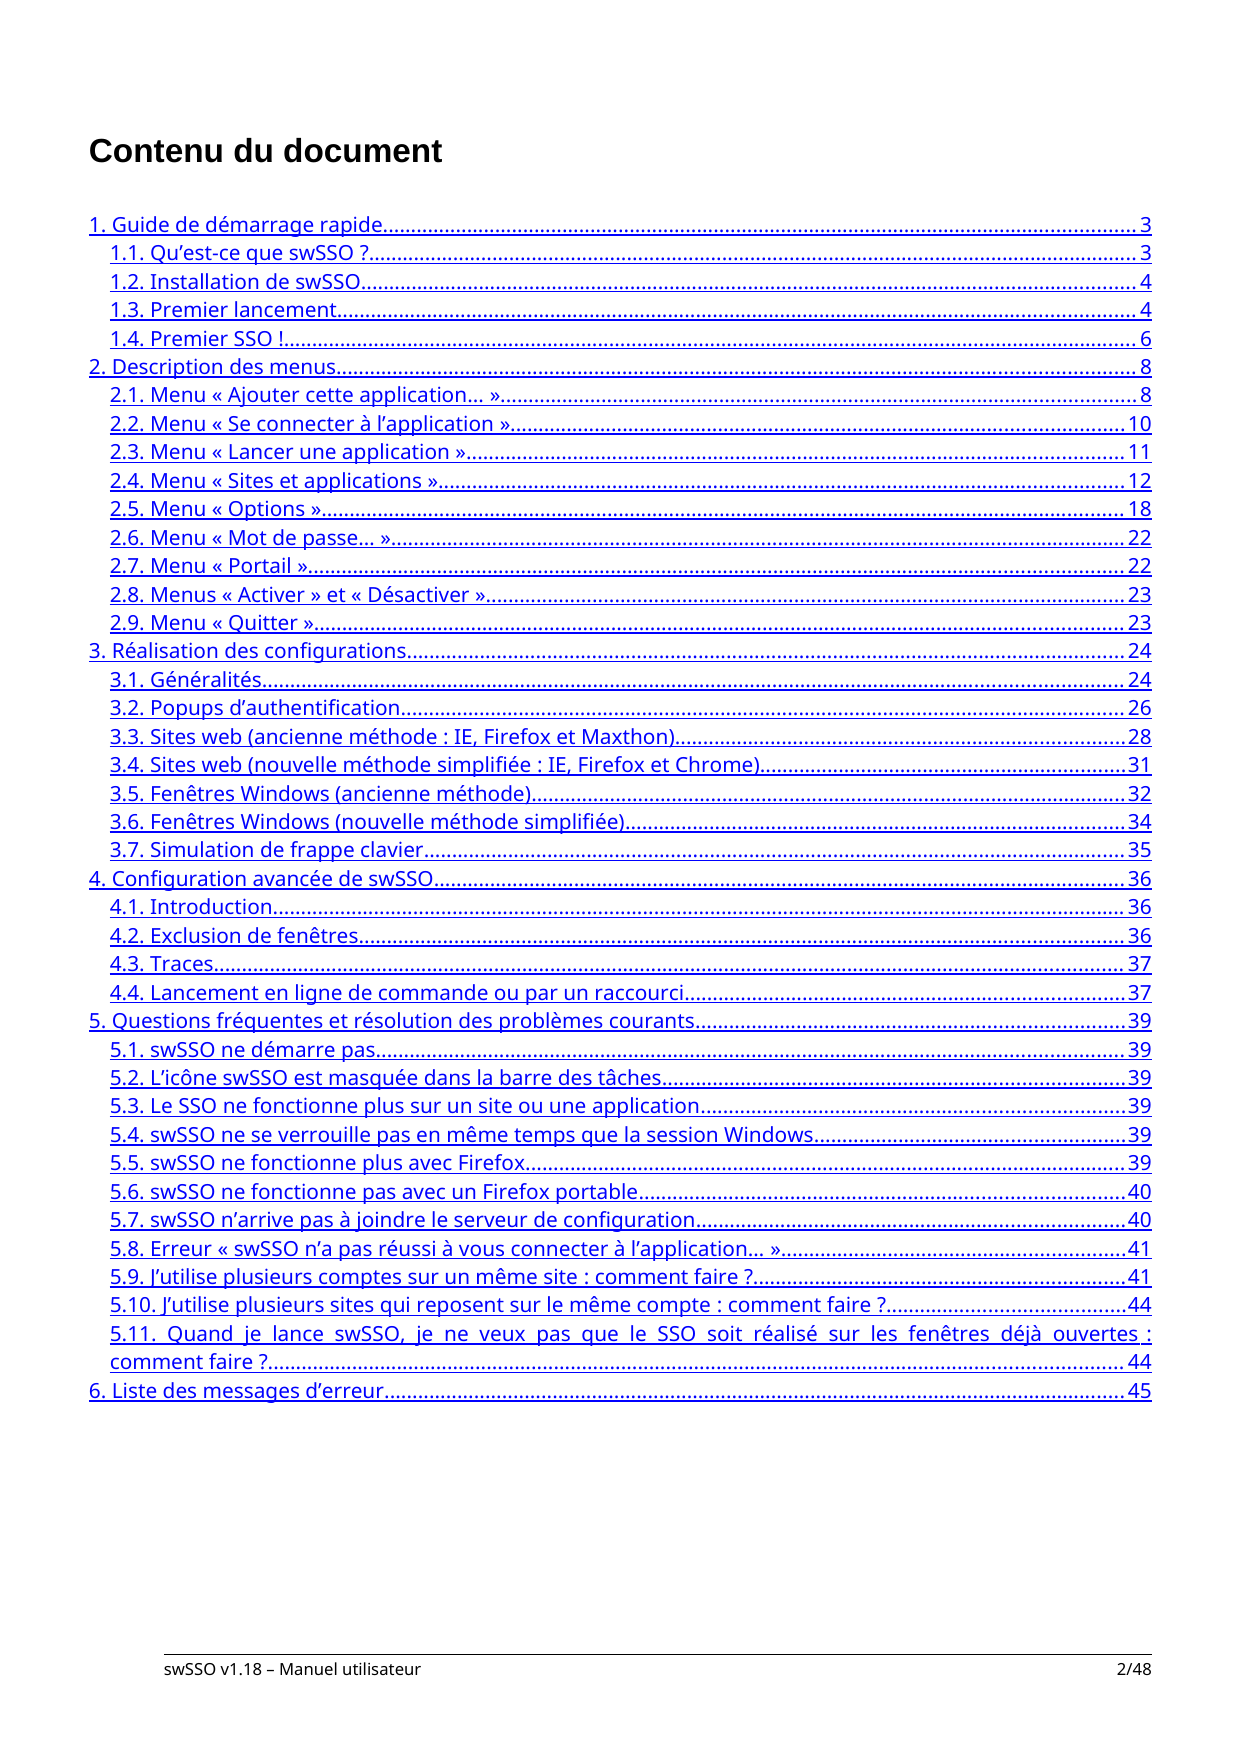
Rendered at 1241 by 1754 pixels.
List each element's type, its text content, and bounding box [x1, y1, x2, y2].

text [109, 1287, 1152, 1291]
text 1.2. Installation de swSSO 4 [109, 267, 1152, 291]
text 2.6. Menu « Mot de passe… » 22 [109, 523, 1152, 547]
text [109, 775, 1152, 779]
text 4.3. Traces 37 [109, 949, 1152, 973]
text [109, 974, 1152, 978]
text Contenu du document [89, 131, 1152, 169]
text [109, 519, 1152, 523]
text 2.8. Menus « Activer » et « Désactiver » 23 [109, 580, 1152, 604]
text 2.2. Menu « Se connecter à l’application » 10 [109, 409, 1152, 433]
text 5.5. swSSO ne fonctionne plus avec Firefox 39 [109, 1148, 1152, 1173]
text 2.1. Menu « Ajouter cette application... » 8 [109, 381, 1152, 405]
text 5.11. Quand je lance swSSO, je ne veux pas que le SSO soit réalisé sur les fenêtres déjà ouvertes : comment faire ? 44 [109, 1319, 1152, 1343]
text [109, 576, 1152, 580]
text 5.4. swSSO ne se verrouille pas en même temps que la session Windows 39 [109, 1120, 1152, 1144]
text 3.5. Fenêtres Windows (ancienne méthode) 32 [109, 779, 1152, 803]
text 5.1. swSSO ne démarre pas 39 [109, 1035, 1152, 1059]
text [109, 320, 1152, 324]
text 1. Guide de démarrage rapide 3 [89, 210, 1152, 234]
text 2.5. Menu « Options » 18 [109, 494, 1152, 518]
text 1.3. Premier lancement 4 [109, 295, 1152, 319]
text 5.3. Le SSO ne fonctionne plus sur un site ou une application 39 [109, 1092, 1152, 1116]
text 2. Description des menus 8 [89, 352, 1152, 376]
text 2.3. Menu « Lancer une application » 11 [109, 437, 1152, 462]
text 2.9. Menu « Quitter » 23 [109, 608, 1152, 632]
text 4.4. Lancement en ligne de commande ou par un raccourci 37 [109, 978, 1152, 1002]
text 5.9. J’utilise plusieurs comptes sur un même site : comment faire ? 41 [109, 1262, 1152, 1286]
text 5.11. Quand je lance swSSO, je ne veux pas que le SSO soit réalisé sur les fenêtres déjà ouvertes : comment faire ? 44 [109, 1344, 1152, 1372]
text 3.2. Popups d’authentification 26 [109, 693, 1152, 718]
text 3.3. Sites web (ancienne méthode : IE, Firefox et Maxthon) 28 [109, 722, 1152, 746]
text 5.8. Erreur « swSSO n’a pas réussi à vous connecter à l’application… » 41 [109, 1234, 1152, 1258]
text [109, 633, 1152, 637]
text [109, 1230, 1152, 1234]
text 3. Réalisation des configurations 24 [89, 637, 1152, 661]
text 5.10. J’utilise plusieurs sites qui reposent sur le même compte : comment faire ? 44 [109, 1291, 1152, 1315]
text 1.4. Premier SSO ! 6 [109, 324, 1152, 348]
text 3.1. Généralités 24 [109, 665, 1152, 689]
text 5.7. swSSO n’arrive pas à joindre le serveur de configuration 40 [109, 1205, 1152, 1229]
text 2.7. Menu « Portail » 22 [109, 551, 1152, 575]
text 3.4. Sites web (nouvelle méthode simplifiée : IE, Firefox et Chrome) 31 [109, 750, 1152, 774]
text [109, 1088, 1152, 1092]
text 1.1. Qu’est-ce que swSSO ? 3 [109, 238, 1152, 263]
text 6. Liste des messages d’erreur 45 [89, 1376, 1152, 1400]
text 5.6. swSSO ne fonctionne pas avec un Firefox portable 40 [109, 1177, 1152, 1201]
text 3.7. Simulation de frappe clavier 35 [109, 836, 1152, 860]
text 5. Questions fréquentes et résolution des problèmes courants 39 [89, 1006, 1152, 1030]
text 5.2. L’icône swSSO est masquée dans la barre des tâches 39 [109, 1063, 1152, 1087]
text 3.6. Fenêtres Windows (nouvelle méthode simplifiée) 34 [109, 807, 1152, 831]
text 4.2. Exclusion de fenêtres 36 [109, 921, 1152, 945]
text 2.4. Menu « Sites et applications » 12 [109, 466, 1152, 490]
text 4.1. Introduction 36 [109, 892, 1152, 917]
text [109, 832, 1152, 836]
text 4. Configuration avancée de swSSO 36 [89, 864, 1152, 888]
